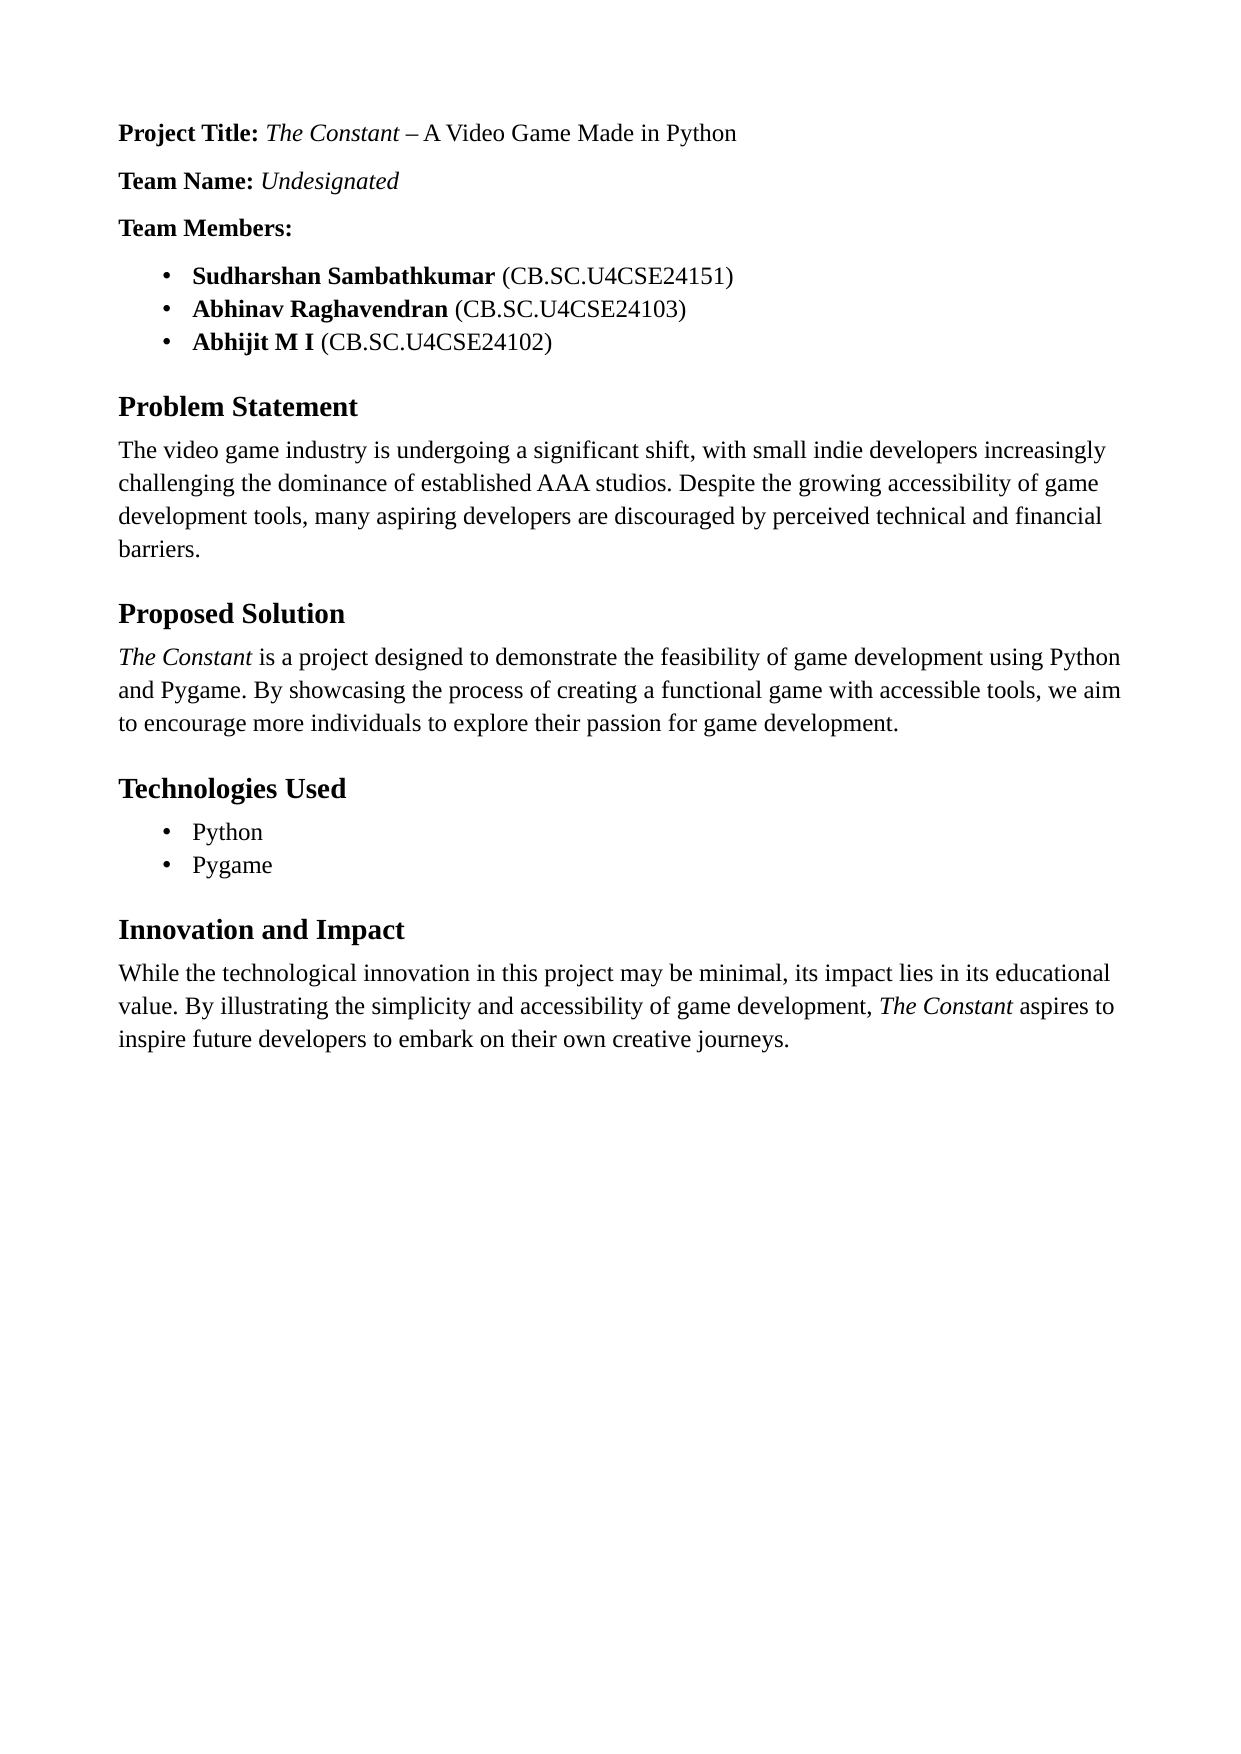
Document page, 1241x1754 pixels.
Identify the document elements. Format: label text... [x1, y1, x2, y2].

text While the technological innovation in this project may be minimal, its impact lies in its educational value. By illustrating the simplicity and accessibility of game development, The Constant aspires to inspire future developers to embark on their own creative journeys. [118, 958, 1122, 1053]
list Pygame [162, 850, 1122, 878]
text The video game industry is undergoing a significant shift, with small indie developers increasingly challenging the dominance of established AAA studios. Despite the growing accessibility of game development tools, many aspiring developers are discouraged by perceived technical and financial barriers. [118, 435, 1122, 563]
subtitle Technologies Used [118, 771, 1122, 804]
text The Constant is a project designed to demonstrate the feasibility of game development using Python and Pygame. By showcasing the process of creating a functional game with accessible tools, we aim to encourage more individuals to explore their passion for game development. [118, 642, 1122, 737]
text Team Members: [118, 213, 1122, 242]
list Abhinav Raghavendran (CB.SC.U4CSE24103) [162, 294, 1122, 323]
subtitle Proposed Solution [118, 596, 1122, 630]
subtitle Innovation and Impact [118, 912, 1122, 946]
list Python [162, 817, 1122, 846]
list Sudharshan Sambathkumar (CB.SC.U4CSE24151) [162, 261, 1122, 290]
text Project Title: The Constant – A Video Game Made in Python [118, 118, 1122, 147]
subtitle Problem Statement [118, 389, 1122, 423]
text Team Name: Undesignated [118, 166, 1122, 194]
list Abhijit M I (CB.SC.U4CSE24102) [162, 327, 1122, 356]
